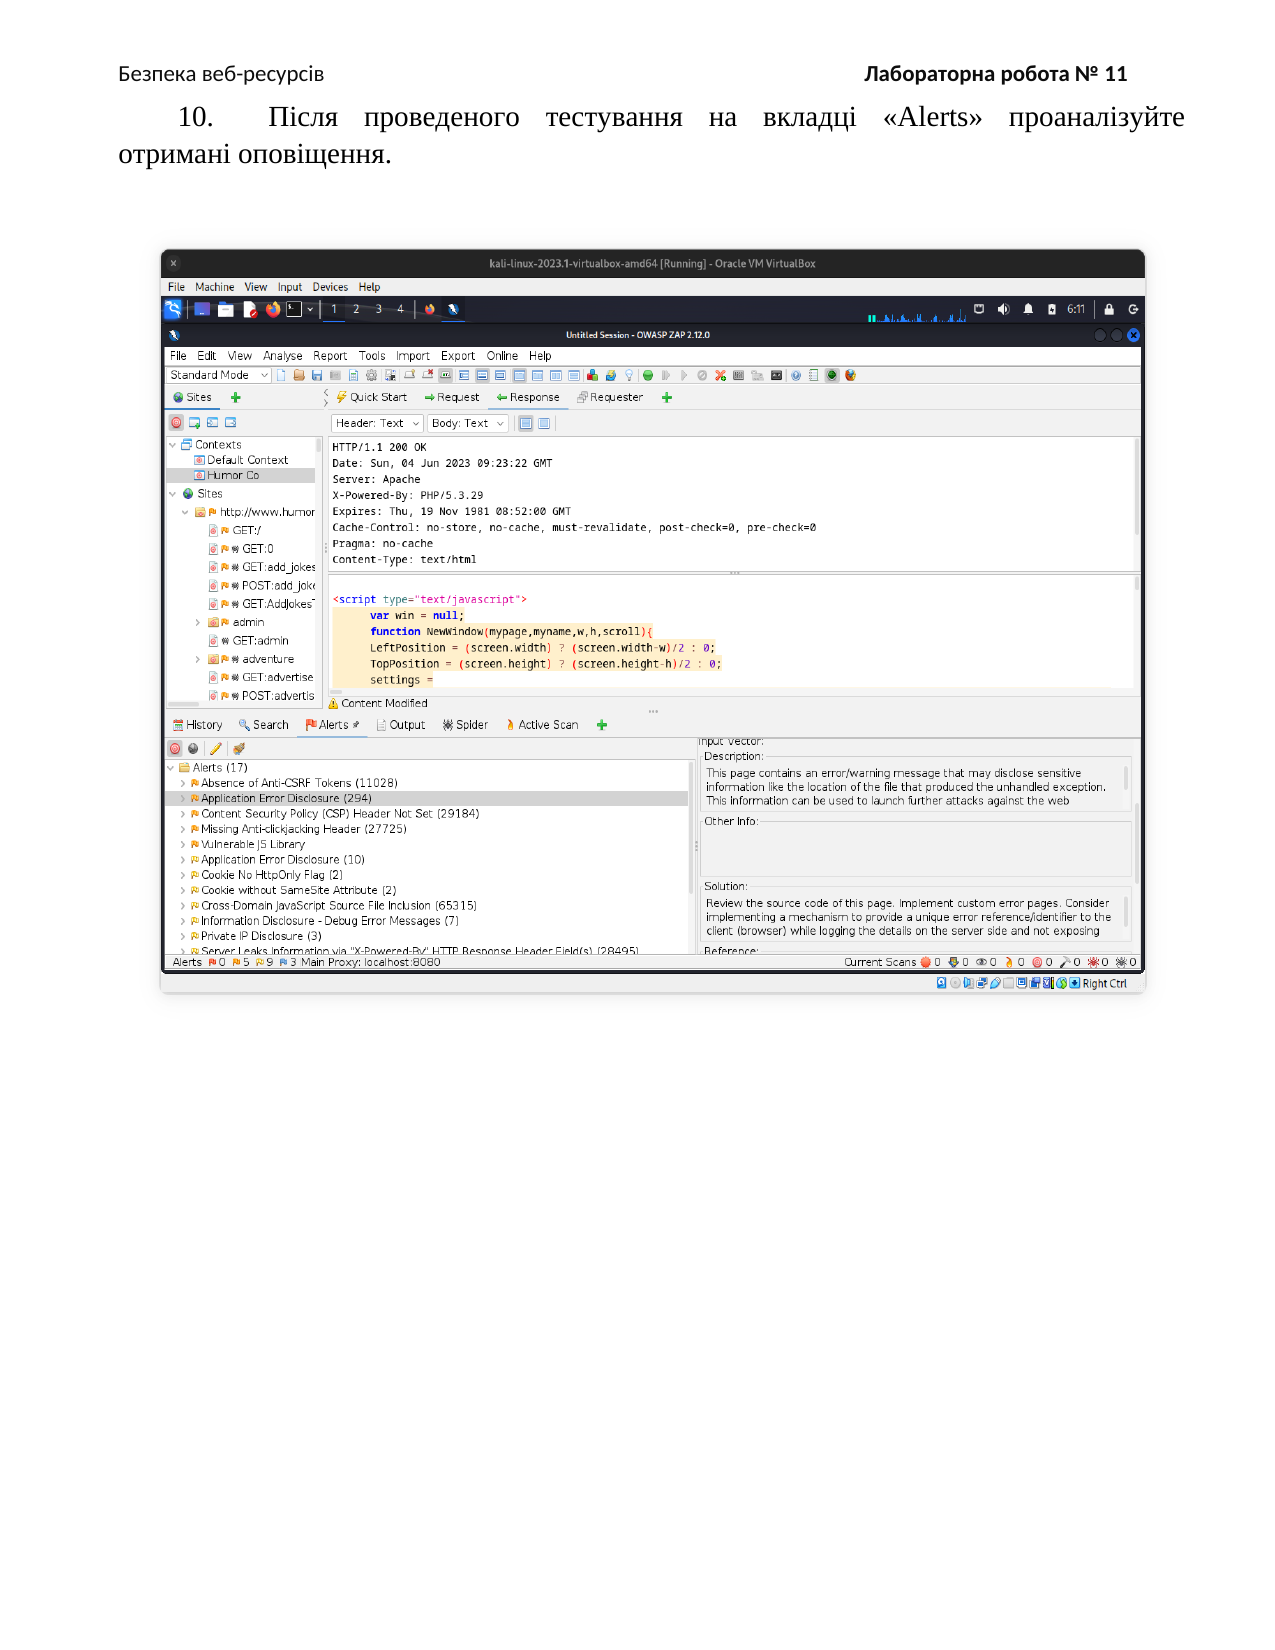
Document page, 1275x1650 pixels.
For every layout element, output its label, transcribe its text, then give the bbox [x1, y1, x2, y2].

list Після проведеного тестування на вкладці «Alerts» проаналізуйте отримані оповіщення. [118, 99, 1186, 169]
picture [118, 208, 1187, 1043]
